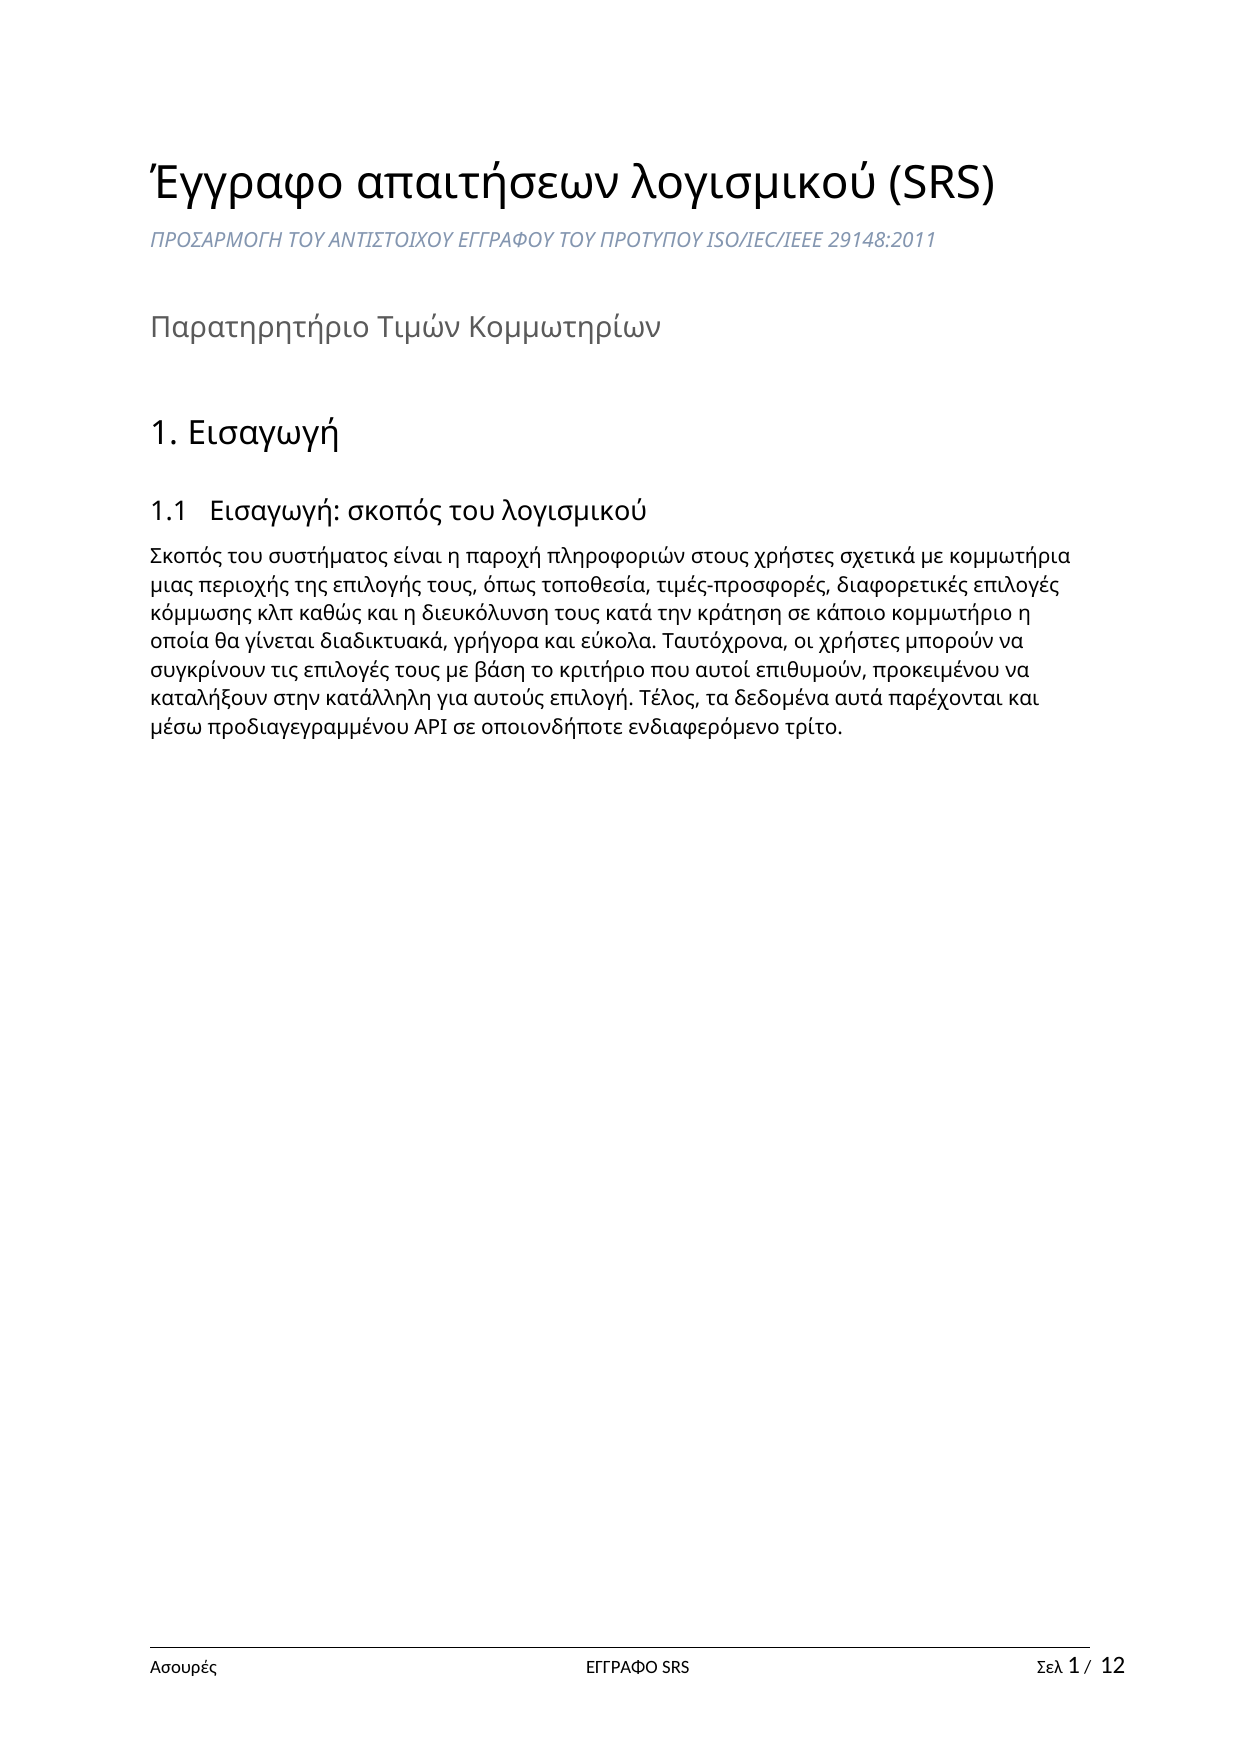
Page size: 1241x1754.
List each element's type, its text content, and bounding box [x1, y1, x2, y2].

subtitle Εισαγωγή [150, 409, 1090, 454]
text ΠΡΟΣΑΡΜΟΓΗ ΤΟΥ ΑΝΤΙΣΤΟΙΧΟΥ ΕΓΓΡΑΦΟΥ ΤΟΥ ΠΡΟΤΥΠΟΥ ISO/IEC/IEEE 29148:2011 [150, 225, 1090, 253]
subtitle 1.1 Εισαγωγή: σκοπός του λογισμικού [150, 492, 1090, 529]
title Έγγραφο απαιτήσεων λογισμικού (SRS) [150, 150, 1090, 212]
subtitle Παρατηρητήριο Τιμών Κομμωτηρίων [150, 307, 1090, 346]
text Σκοπός του συστήματος είναι η παροχή πληροφοριών στους χρήστες σχετικά με κομμωτήρια μιας περιοχής της επιλογής τους, όπως τοποθεσία, τιμές-προσφορές, διαφορετικές επιλογές κόμμωσης κλπ καθώς και η διευκόλυνση τους κατά την κράτηση σε κάποιο κομμωτήριο η οποία θα γίνεται διαδικτυακά, γρήγορα και εύκολα. Ταυτόχρονα, οι χρήστες μπορούν να συγκρίνουν τις επιλογές τους με βάση το κριτήριο που αυτοί επιθυμούν, προκειμένου να καταλήξουν στην κατάλληλη για αυτούς επιλογή. Τέλος, τα δεδομένα αυτά παρέχονται και μέσω προδιαγεγραμμένου API σε οποιονδήποτε ενδιαφερόμενο τρίτο. [150, 541, 1090, 740]
